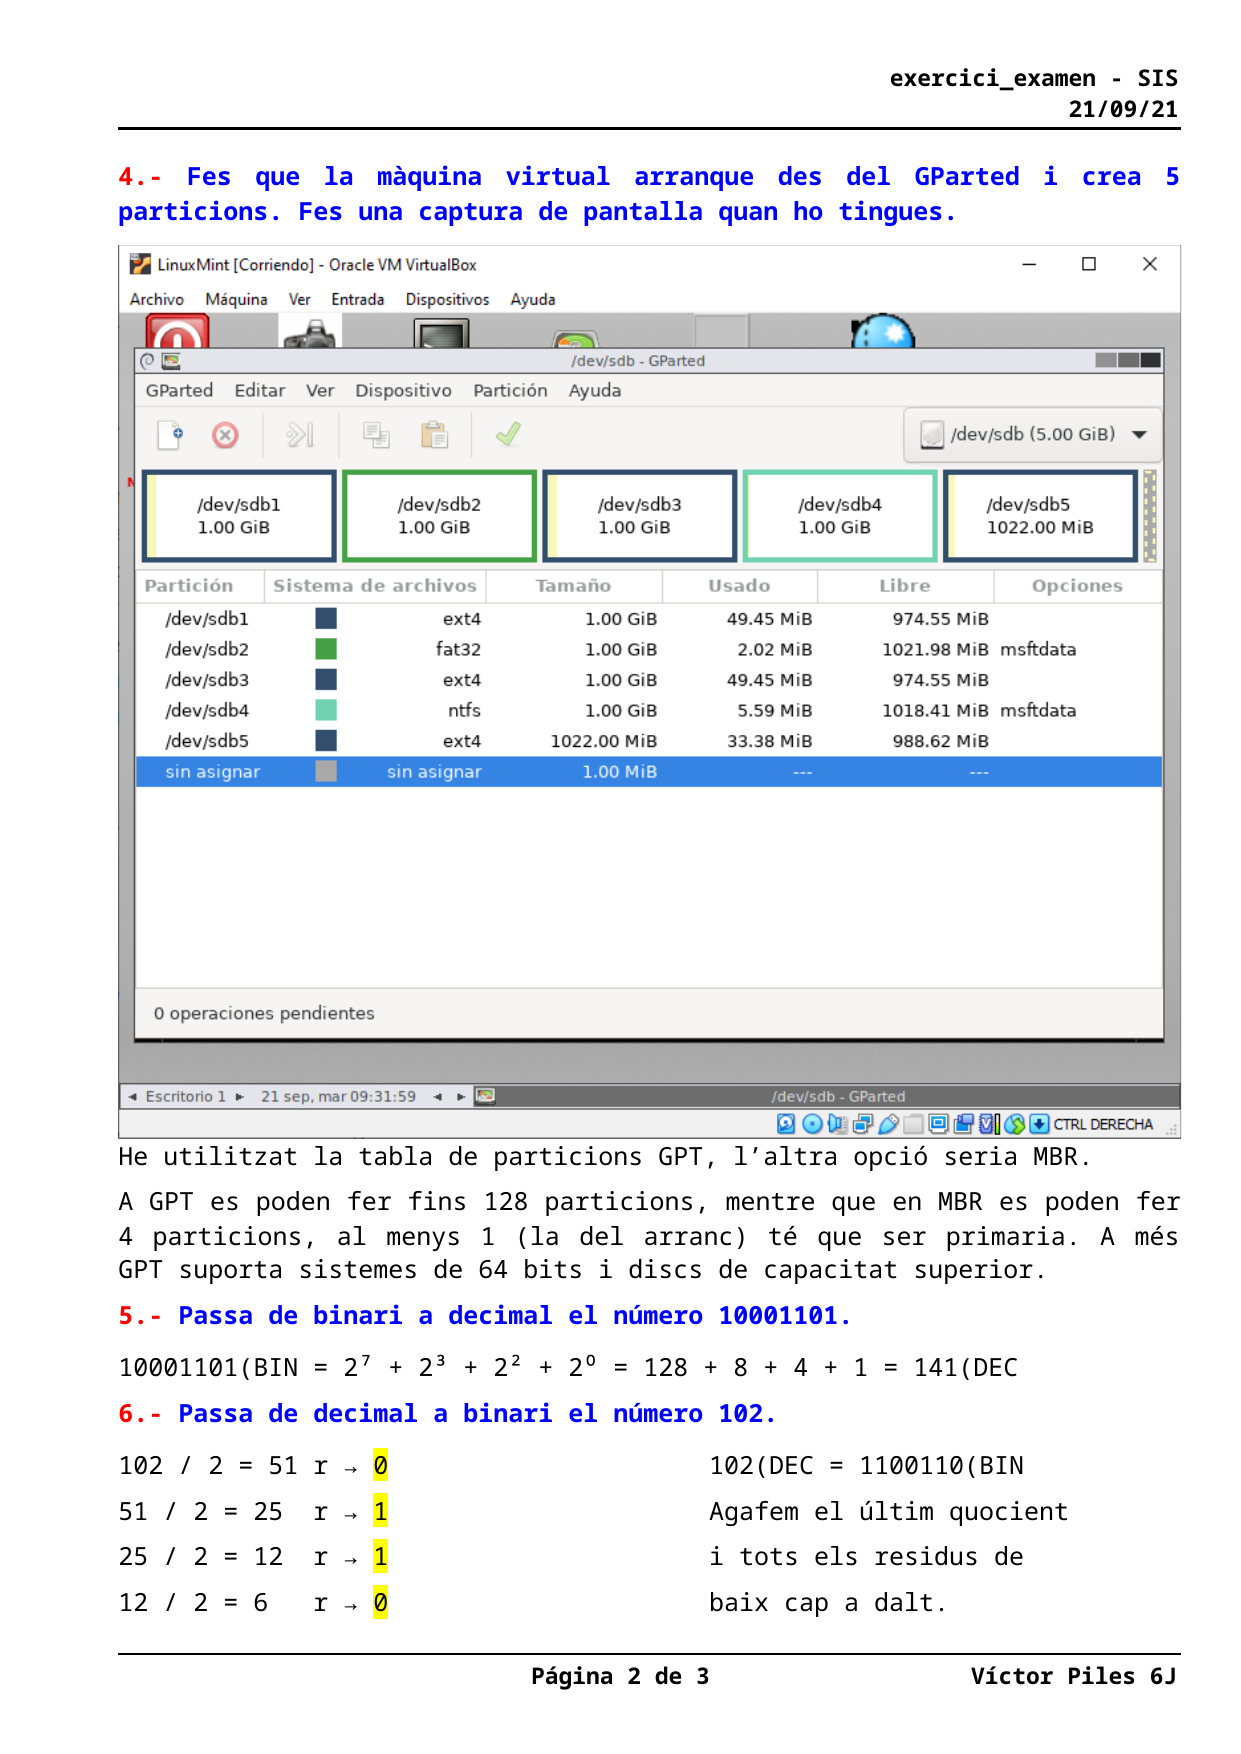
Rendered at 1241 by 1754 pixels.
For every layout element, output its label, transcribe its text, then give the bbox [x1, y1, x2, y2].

text He utilitzat la tabla de particions GPT, l’altra opció seria MBR. [118, 1139, 1181, 1172]
text A GPT es poden fer fins 128 particions, mentre que en MBR es poden fer 4 particions, al menys 1 (la del arranc) té que ser primaria. A més GPT suporta sistemes de 64 bits i discs de capacitat superior. [118, 1184, 1181, 1286]
text 25 / 2 = 12 r → 1 i tots els residus de [118, 1539, 1181, 1573]
text 12 / 2 = 6 r → 0 baix cap a dalt. [118, 1585, 1181, 1619]
picture [118, 245, 1182, 1139]
text 6.- Passa de decimal a binari el número 102. [118, 1396, 1181, 1430]
text 51 / 2 = 25 r → 1 Agafem el últim quocient [118, 1493, 1181, 1527]
text 102 / 2 = 51 r → 0 102(DEC = 1100110(BIN [118, 1447, 1181, 1481]
text 10001101(BIN = 2⁷ + 2³ + 2² + 2⁰ = 128 + 8 + 4 + 1 = 141(DEC [118, 1350, 1181, 1384]
text 5.- Passa de binari a decimal el número 10001101. [118, 1298, 1181, 1332]
text 4.- Fes que la màquina virtual arranque des del GParted i crea 5 particions. Fes una captura de pantalla quan ho tingues. [118, 159, 1181, 227]
